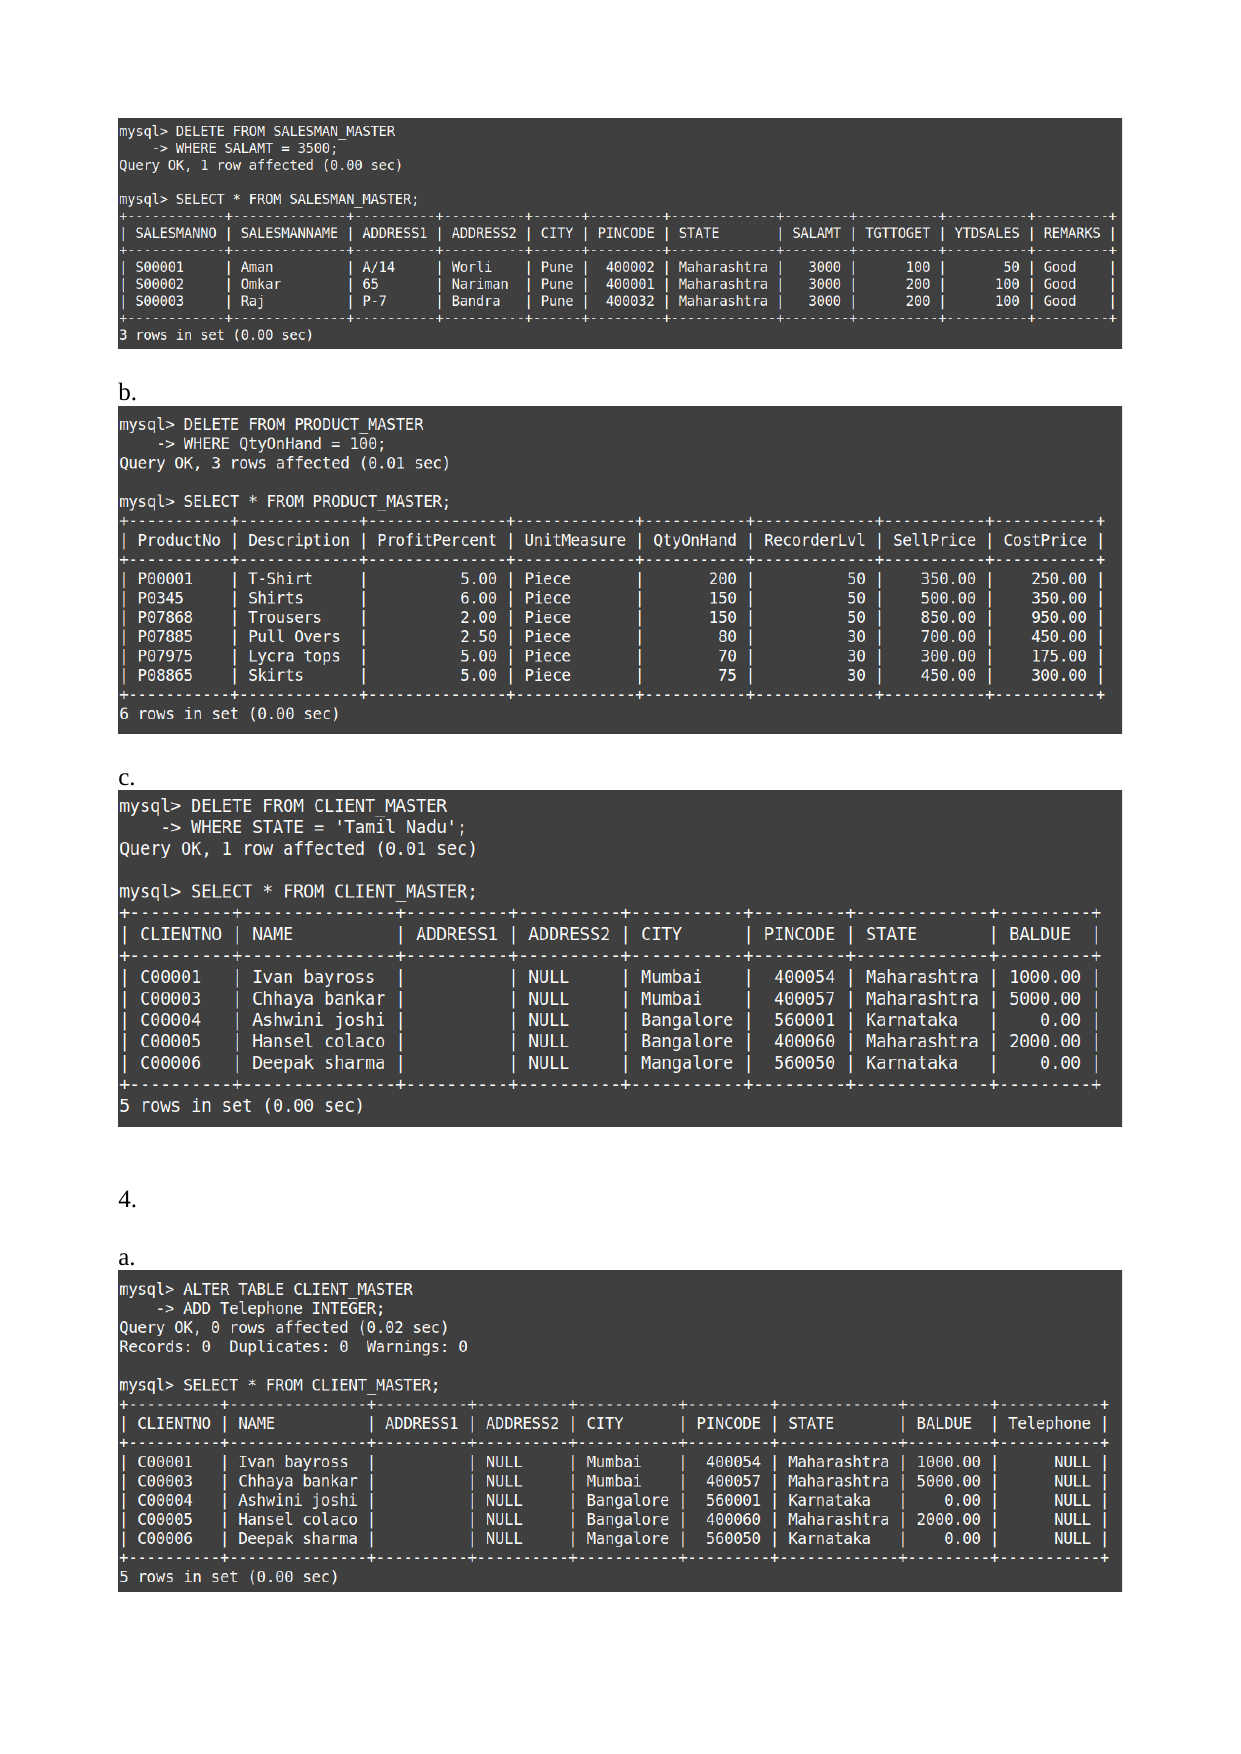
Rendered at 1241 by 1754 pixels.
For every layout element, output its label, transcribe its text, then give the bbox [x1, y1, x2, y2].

text b. [118, 377, 1122, 406]
picture [118, 406, 1123, 734]
text a. [118, 1242, 1122, 1270]
text c. [118, 762, 1122, 790]
picture [118, 118, 1123, 349]
picture [118, 1270, 1123, 1592]
picture [118, 790, 1123, 1127]
text 4. [118, 1184, 1122, 1213]
